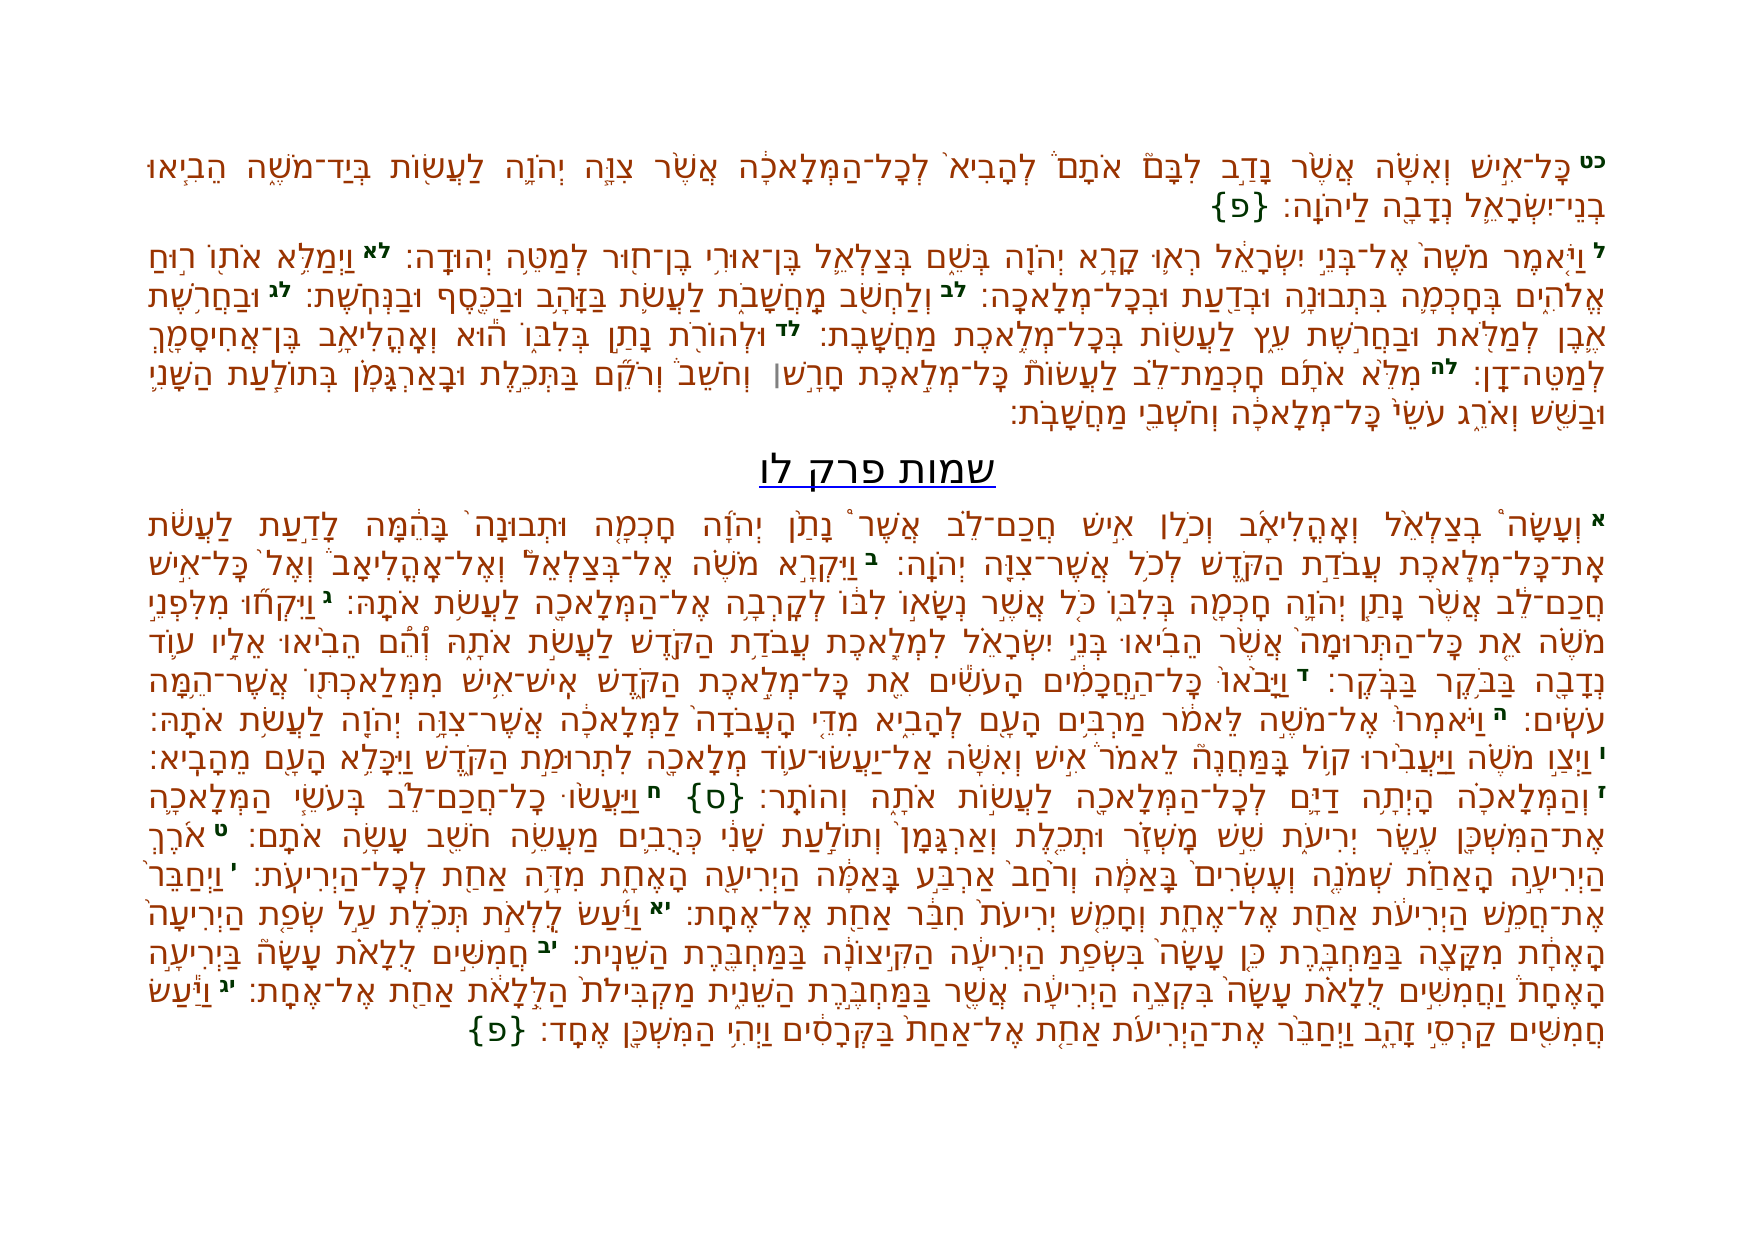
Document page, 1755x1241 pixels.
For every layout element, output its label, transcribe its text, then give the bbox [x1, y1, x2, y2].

text א וְעָשָׂה֩ בְצַלְאֵ֨ל וְאׇהֳלִיאָ֜ב וְכֹ֣ל׀ אִ֣ישׁ חֲכַם־לֵ֗ב אֲשֶׁר֩ נָתַ֨ן יְהֹוָ֜ה חׇכְמָ֤ה וּתְבוּנָה֙ בָּהֵ֔מָּה לָדַ֣עַת לַעֲשֹׂ֔ת אֶֽת־כׇּל־מְלֶ֖אכֶת עֲבֹדַ֣ת הַקֹּ֑דֶשׁ לְכֹ֥ל אֲשֶׁר־צִוָּ֖ה יְהֹוָֽה׃ ב וַיִּקְרָ֣א מֹשֶׁ֗ה אֶל־בְּצַלְאֵל֮ וְאֶל־אׇֽהֳלִיאָב֒ וְאֶל֙ כׇּל־אִ֣ישׁ חֲכַם־לֵ֔ב אֲשֶׁ֨ר נָתַ֧ן יְהֹוָ֛ה חׇכְמָ֖ה בְּלִבּ֑וֹ כֹּ֚ל אֲשֶׁ֣ר נְשָׂא֣וֹ לִבּ֔וֹ לְקׇרְבָ֥ה אֶל־הַמְּלָאכָ֖ה לַעֲשֹׂ֥ת אֹתָֽהּ׃ ג וַיִּקְח֞וּ מִלִּפְנֵ֣י מֹשֶׁ֗ה אֵ֤ת כׇּל־הַתְּרוּמָה֙ אֲשֶׁ֨ר הֵבִ֜יאוּ בְּנֵ֣י יִשְׂרָאֵ֗ל לִמְלֶ֛אכֶת עֲבֹדַ֥ת הַקֹּ֖דֶשׁ לַעֲשֹׂ֣ת אֹתָ֑הּ וְ֠הֵ֠ם הֵבִ֨יאוּ אֵלָ֥יו ע֛וֹד נְדָבָ֖ה בַּבֹּ֥קֶר בַּבֹּֽקֶר׃ ד וַיָּבֹ֙אוּ֙ כׇּל־הַ֣חֲכָמִ֔ים הָעֹשִׂ֕ים אֵ֖ת כׇּל־מְלֶ֣אכֶת הַקֹּ֑דֶשׁ אִֽישׁ־אִ֥ישׁ מִמְּלַאכְתּ֖וֹ אֲשֶׁר־הֵ֥מָּה עֹשִֽׂים׃ ה וַיֹּאמְרוּ֙ אֶל־מֹשֶׁ֣ה לֵּאמֹ֔ר מַרְבִּ֥ים הָעָ֖ם לְהָבִ֑יא מִדֵּ֤י הָֽעֲבֹדָה֙ לַמְּלָאכָ֔ה אֲשֶׁר־צִוָּ֥ה יְהֹוָ֖ה לַעֲשֹׂ֥ת אֹתָֽהּ׃ ו וַיְצַ֣ו מֹשֶׁ֗ה וַיַּעֲבִ֨ירוּ ק֥וֹל בַּֽמַּחֲנֶה֮ לֵאמֹר֒ אִ֣ישׁ וְאִשָּׁ֗ה אַל־יַעֲשׂוּ־ע֛וֹד מְלָאכָ֖ה לִתְרוּמַ֣ת הַקֹּ֑דֶשׁ וַיִּכָּלֵ֥א הָעָ֖ם מֵהָבִֽיא׃ ז וְהַמְּלָאכָ֗ה הָיְתָ֥ה דַיָּ֛ם לְכׇל־הַמְּלָאכָ֖ה לַעֲשׂ֣וֹת אֹתָ֑הּ וְהוֹתֵֽר׃ {ס} ח וַיַּעֲשׂ֨וּ כׇל־חֲכַם־לֵ֜ב בְּעֹשֵׂ֧י הַמְּלָאכָ֛ה אֶת־הַמִּשְׁכָּ֖ן עֶ֣שֶׂר יְרִיעֹ֑ת שֵׁ֣שׁ מׇשְׁזָ֗ר וּתְכֵ֤לֶת וְאַרְגָּמָן֙ וְתוֹלַ֣עַת שָׁנִ֔י כְּרֻבִ֛ים מַעֲשֵׂ֥ה חֹשֵׁ֖ב עָשָׂ֥ה אֹתָֽם׃ ט אֹ֜רֶךְ הַיְרִיעָ֣ה הָֽאַחַ֗ת שְׁמֹנֶ֤ה וְעֶשְׂרִים֙ בָּֽאַמָּ֔ה וְרֹ֙חַב֙ אַרְבַּ֣ע בָּֽאַמָּ֔ה הַיְרִיעָ֖ה הָאֶחָ֑ת מִדָּ֥ה אַחַ֖ת לְכׇל־הַיְרִיעֹֽת׃ י וַיְחַבֵּר֙ אֶת־חֲמֵ֣שׁ הַיְרִיעֹ֔ת אַחַ֖ת אֶל־אֶחָ֑ת וְחָמֵ֤שׁ יְרִיעֹת֙ חִבַּ֔ר אַחַ֖ת אֶל־אֶחָֽת׃ יא וַיַּ֜עַשׂ לֻֽלְאֹ֣ת תְּכֵ֗לֶת עַ֣ל שְׂפַ֤ת הַיְרִיעָה֙ הָֽאֶחָ֔ת מִקָּצָ֖ה בַּמַּחְבָּ֑רֶת כֵּ֤ן עָשָׂה֙ בִּשְׂפַ֣ת הַיְרִיעָ֔ה הַקִּ֣יצוֹנָ֔ה בַּמַּחְבֶּ֖רֶת הַשֵּׁנִֽית׃ יב חֲמִשִּׁ֣ים לֻלָאֹ֗ת עָשָׂה֮ בַּיְרִיעָ֣ה הָאֶחָת֒ וַחֲמִשִּׁ֣ים לֻלָאֹ֗ת עָשָׂה֙ בִּקְצֵ֣ה הַיְרִיעָ֔ה אֲשֶׁ֖ר בַּמַּחְבֶּ֣רֶת הַשֵּׁנִ֑ית מַקְבִּילֹת֙ הַלֻּ֣לָאֹ֔ת אַחַ֖ת אֶל־אֶחָֽת׃ יג וַיַּ֕עַשׂ חֲמִשִּׁ֖ים קַרְסֵ֣י זָהָ֑ב וַיְחַבֵּ֨ר אֶת־הַיְרִיעֹ֜ת אַחַ֤ת אֶל־אַחַת֙ בַּקְּרָסִ֔ים וַיְהִ֥י הַמִּשְׁכָּ֖ן אֶחָֽד׃ {פ} [148, 506, 1606, 1050]
text ל וַיֹּ֤אמֶר מֹשֶׁה֙ אֶל־בְּנֵ֣י יִשְׂרָאֵ֔ל רְא֛וּ קָרָ֥א יְהֹוָ֖ה בְּשֵׁ֑ם בְּצַלְאֵ֛ל בֶּן־אוּרִ֥י בֶן־ח֖וּר לְמַטֵּ֥ה יְהוּדָֽה׃ לא וַיְמַלֵּ֥א אֹת֖וֹ ר֣וּחַ אֱלֹהִ֑ים בְּחׇכְמָ֛ה בִּתְבוּנָ֥ה וּבְדַ֖עַת וּבְכׇל־מְלָאכָֽה׃ לב וְלַחְשֹׁ֖ב מַֽחֲשָׁבֹ֑ת לַעֲשֹׂ֛ת בַּזָּהָ֥ב וּבַכֶּ֖סֶף וּבַנְּחֹֽשֶׁת׃ לג וּבַחֲרֹ֥שֶׁת אֶ֛בֶן לְמַלֹּ֖את וּבַחֲרֹ֣שֶׁת עֵ֑ץ לַעֲשׂ֖וֹת בְּכׇל־מְלֶ֥אכֶת מַחֲשָֽׁבֶת׃ לד וּלְהוֹרֹ֖ת נָתַ֣ן בְּלִבּ֑וֹ ה֕וּא וְאׇֽהֳלִיאָ֥ב בֶּן־אֲחִיסָמָ֖ךְ לְמַטֵּה־דָֽן׃ לה מִלֵּ֨א אֹתָ֜ם חׇכְמַת־לֵ֗ב לַעֲשׂוֹת֮ כׇּל־מְלֶ֣אכֶת חָרָ֣שׁ׀ וְחֹשֵׁב֒ וְרֹקֵ֞ם בַּתְּכֵ֣לֶת וּבָֽאַרְגָּמָ֗ן בְּתוֹלַ֧עַת הַשָּׁנִ֛י וּבַשֵּׁ֖שׁ וְאֹרֵ֑ג עֹשֵׂי֙ כׇּל־מְלָאכָ֔ה וְחֹשְׁבֵ֖י מַחֲשָׁבֹֽת׃ [148, 238, 1606, 432]
text שמות פרק לו [148, 445, 1606, 493]
text כט כׇּל־אִ֣ישׁ וְאִשָּׁ֗ה אֲשֶׁ֨ר נָדַ֣ב לִבָּם֮ אֹתָם֒ לְהָבִיא֙ לְכׇל־הַמְּלָאכָ֔ה אֲשֶׁ֨ר צִוָּ֧ה יְהֹוָ֛ה לַעֲשׂ֖וֹת בְּיַד־מֹשֶׁ֑ה הֵבִ֧יאוּ בְנֵי־יִשְׂרָאֵ֛ל נְדָבָ֖ה לַיהֹוָֽה׃ {פ} [148, 148, 1606, 225]
